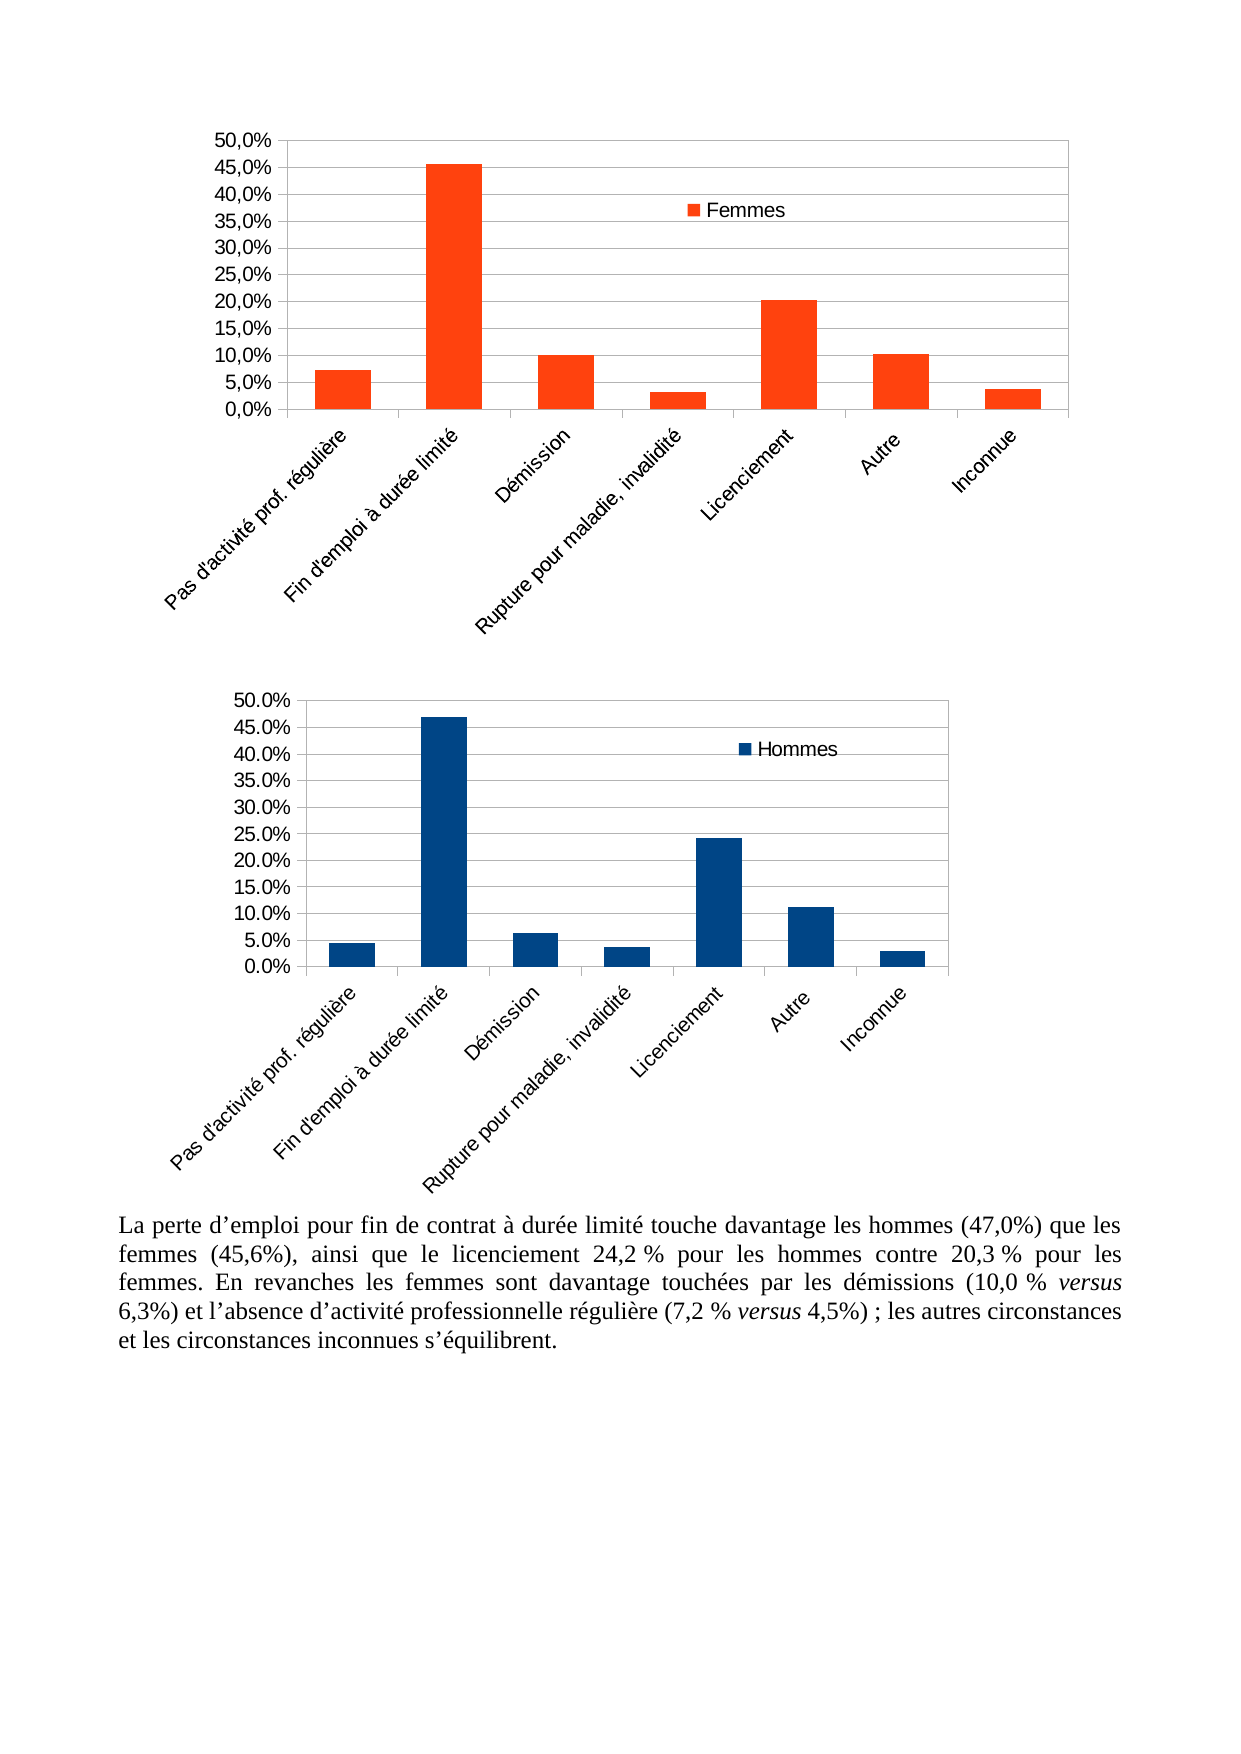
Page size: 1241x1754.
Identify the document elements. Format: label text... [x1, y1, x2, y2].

text La perte d’emploi pour fin de contrat à durée limité touche davantage les hommes (47,0%) que les femmes (45,6%), ainsi que le licenciement 24,2 % pour les hommes contre 20,3 % pour les femmes. En revanches les femmes sont davantage touchées par les démissions (10,0 % versus 6,3%) et l’absence d’activité professionnelle régulière (7,2 % versus 4,5%) ; les autres circonstances et les circonstances inconnues s’équilibrent. [118, 678, 1122, 1354]
